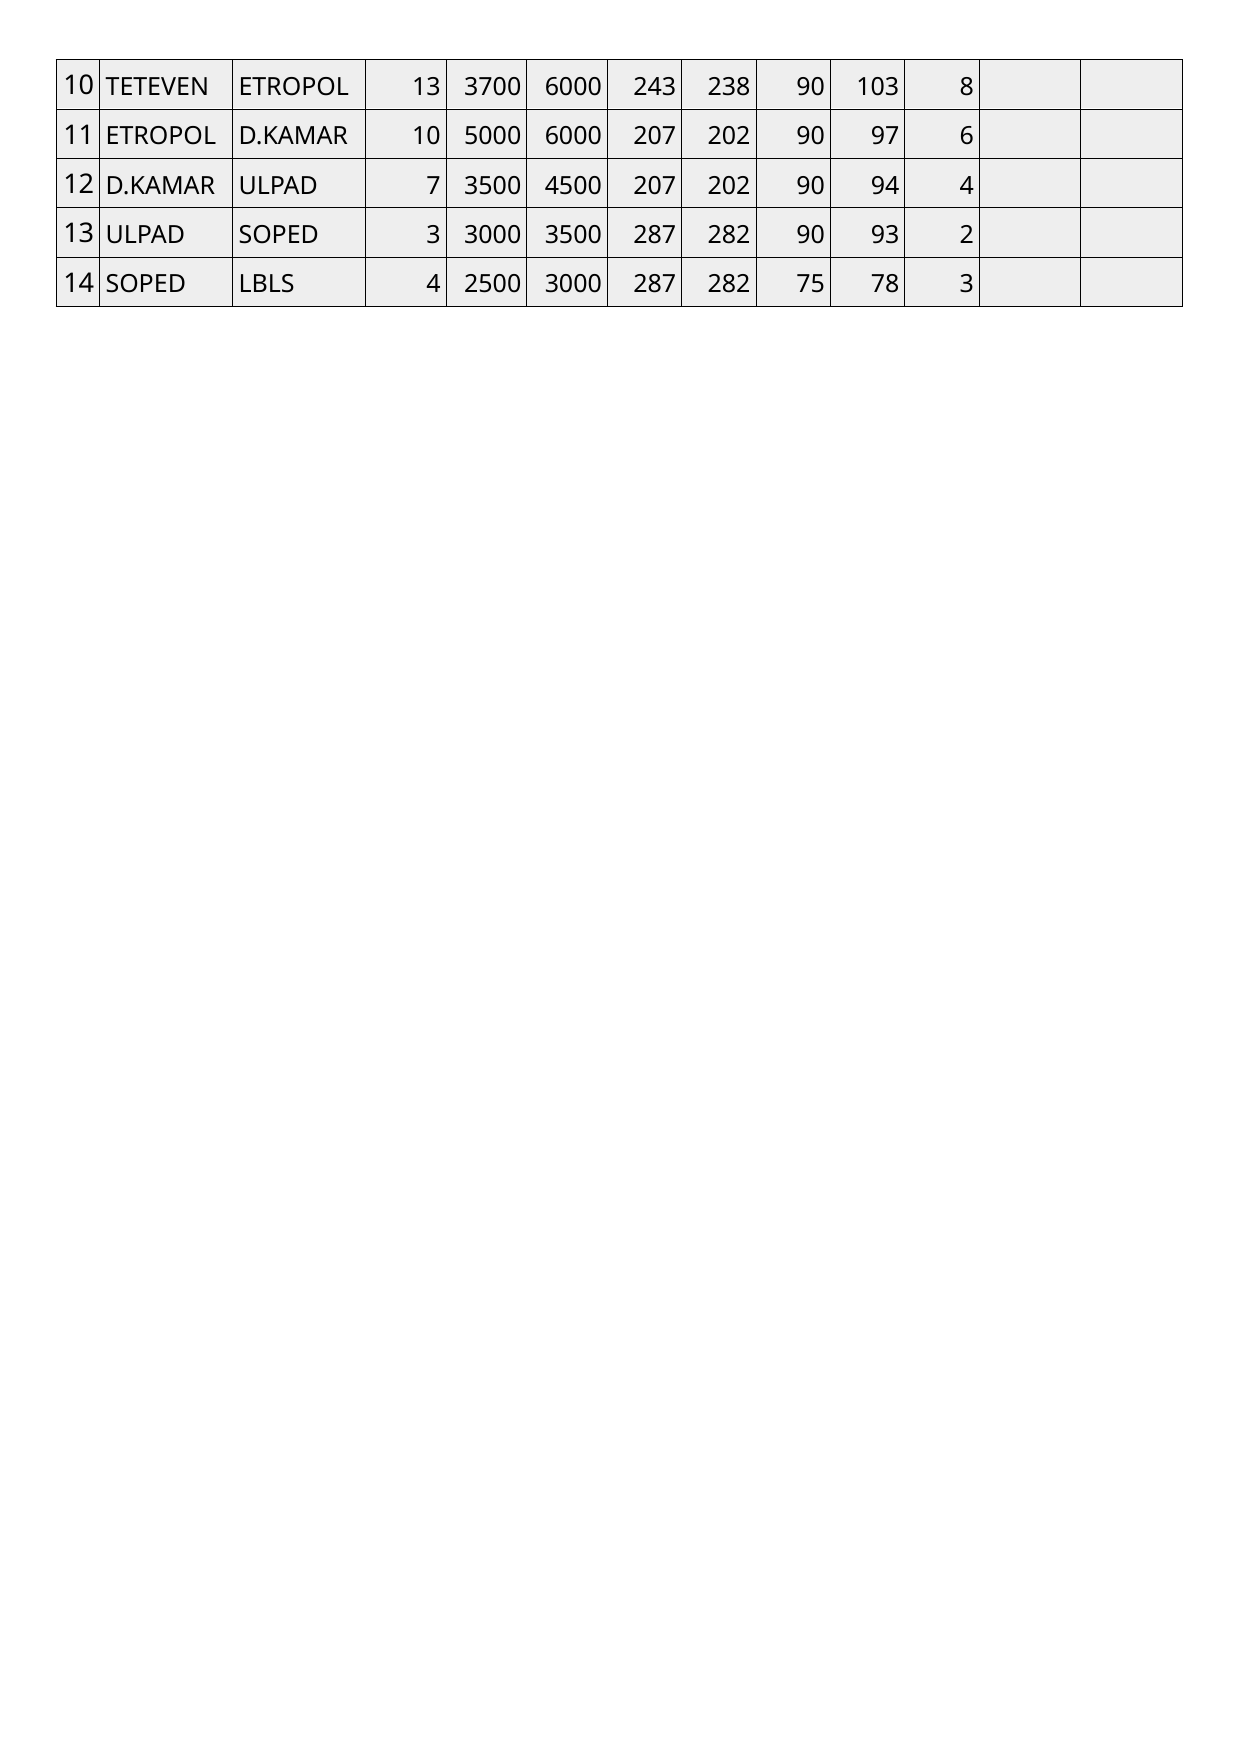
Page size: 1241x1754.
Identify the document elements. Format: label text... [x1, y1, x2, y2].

table_cell 202 [682, 159, 756, 207]
table_cell 90 [757, 110, 830, 158]
table_cell ETROPOL [100, 110, 232, 158]
table_cell 4 [366, 258, 446, 306]
table_cell 75 [757, 258, 830, 306]
table_cell 238 [682, 60, 756, 108]
table_cell [1081, 110, 1182, 158]
table_cell 282 [682, 258, 756, 306]
table_cell 4 [905, 159, 979, 207]
table_cell [980, 159, 1080, 207]
table_cell 287 [608, 208, 681, 257]
table_cell 3 [366, 208, 446, 257]
table_cell ULPAD [100, 208, 232, 257]
table_cell 78 [831, 258, 904, 306]
table_cell 6000 [527, 60, 607, 108]
table_cell 5000 [447, 110, 526, 158]
table_cell 11 [57, 110, 99, 158]
table_cell D.KAMAR [233, 110, 365, 158]
table_cell [980, 258, 1080, 306]
table_cell 8 [905, 60, 979, 108]
table_cell [1081, 208, 1182, 257]
table_cell 90 [757, 208, 830, 257]
table_cell ULPAD [233, 159, 365, 207]
table_cell 6 [905, 110, 979, 158]
table_cell 287 [608, 258, 681, 306]
table_cell ETROPOL [233, 60, 365, 108]
table_cell SOPED [100, 258, 232, 306]
table_cell 13 [366, 60, 446, 108]
table_cell 10 [57, 60, 99, 108]
table_cell 7 [366, 159, 446, 207]
table_cell 3700 [447, 60, 526, 108]
table_cell 3500 [447, 159, 526, 207]
table_cell 6000 [527, 110, 607, 158]
table_cell 2500 [447, 258, 526, 306]
table_cell LBLS [233, 258, 365, 306]
table_cell 243 [608, 60, 681, 108]
table_cell 93 [831, 208, 904, 257]
table_cell 10 [366, 110, 446, 158]
table_cell 3 [905, 258, 979, 306]
table_cell 90 [757, 159, 830, 207]
table_cell 4500 [527, 159, 607, 207]
table_cell D.KAMAR [100, 159, 232, 207]
table_cell 90 [757, 60, 830, 108]
table_cell 3000 [447, 208, 526, 257]
table_cell 3000 [527, 258, 607, 306]
table_cell 207 [608, 159, 681, 207]
table_cell 12 [57, 159, 99, 207]
table_cell [1081, 258, 1182, 306]
table_cell 103 [831, 60, 904, 108]
table_cell [980, 60, 1080, 108]
table_cell [980, 110, 1080, 158]
table_cell [1081, 60, 1182, 108]
table_cell 97 [831, 110, 904, 158]
table_cell TETEVEN [100, 60, 232, 108]
table_cell 202 [682, 110, 756, 158]
table_cell [1081, 159, 1182, 207]
table_cell 2 [905, 208, 979, 257]
table_cell 282 [682, 208, 756, 257]
table_cell SOPED [233, 208, 365, 257]
table_cell 13 [57, 208, 99, 257]
table_cell 14 [57, 258, 99, 306]
table_cell 207 [608, 110, 681, 158]
table_cell [980, 208, 1080, 257]
table_cell 3500 [527, 208, 607, 257]
table_cell 94 [831, 159, 904, 207]
